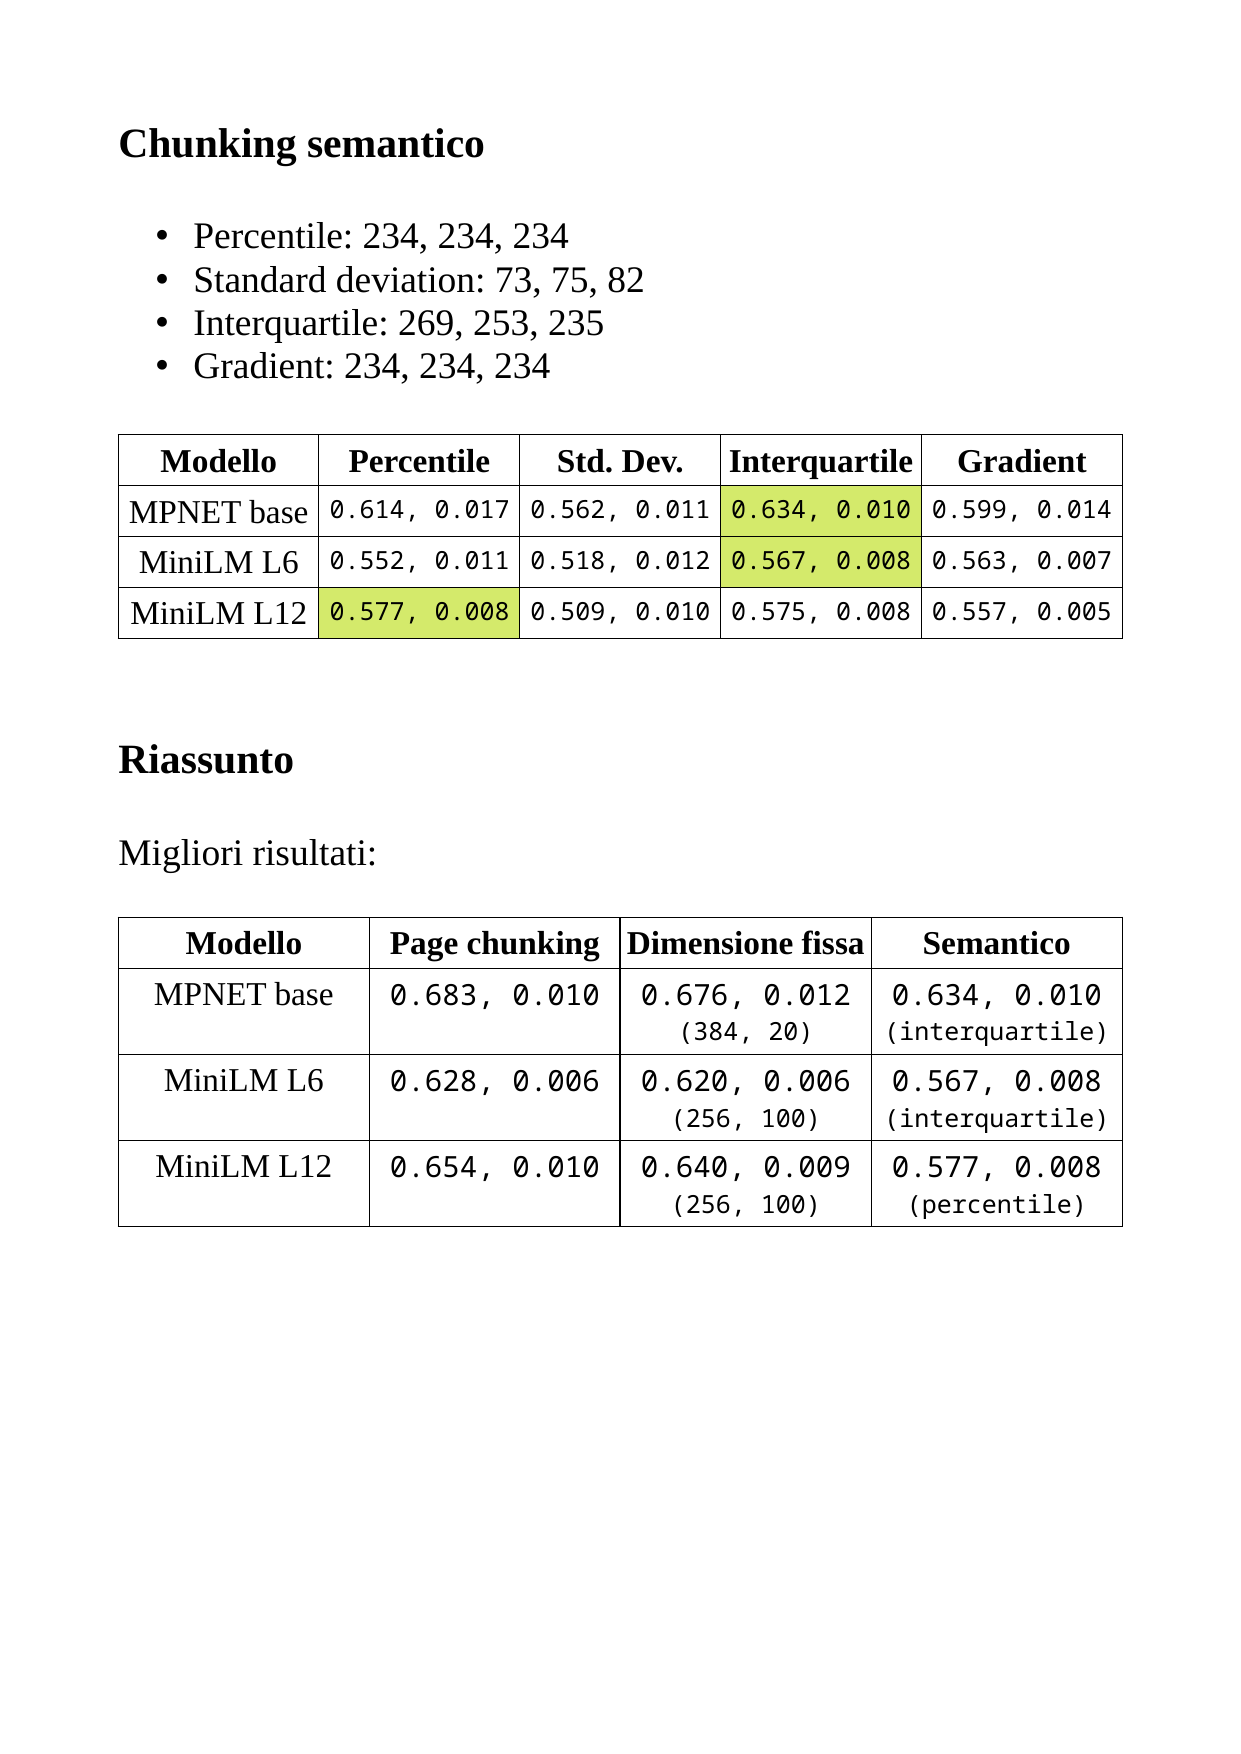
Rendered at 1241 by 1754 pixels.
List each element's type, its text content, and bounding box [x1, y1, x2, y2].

table_cell MiniLM L6 [119, 1055, 369, 1140]
table_cell 0.557, 0.005 [922, 588, 1122, 638]
table_cell 0.577, 0.008 (percentile) [872, 1141, 1122, 1226]
text Chunking semantico [118, 118, 1122, 166]
table_cell 0.654, 0.010 [370, 1141, 619, 1226]
table_header Modello [119, 918, 369, 967]
table_cell 0.614, 0.017 [319, 486, 519, 536]
table_cell 0.552, 0.011 [319, 537, 519, 587]
table_cell 0.563, 0.007 [922, 537, 1122, 587]
text Riassunto [118, 734, 1122, 782]
table_cell 0.620, 0.006 (256, 100) [621, 1055, 871, 1140]
table_header Percentile [319, 435, 519, 485]
table_cell MiniLM L6 [119, 537, 318, 587]
table_cell MPNET base [119, 486, 318, 536]
table_header Std. Dev. [520, 435, 720, 485]
table_cell 0.509, 0.010 [520, 588, 720, 638]
table_cell 0.567, 0.008 [721, 537, 921, 587]
table_cell MPNET base [119, 969, 369, 1054]
table_header Semantico [872, 918, 1122, 967]
table_header Page chunking [370, 918, 619, 967]
list Standard deviation: 73, 75, 82 [156, 257, 1122, 300]
list Percentile: 234, 234, 234 [156, 214, 1122, 257]
table_cell 0.599, 0.014 [922, 486, 1122, 536]
table_cell 0.575, 0.008 [721, 588, 921, 638]
list Interquartile: 269, 253, 235 [156, 300, 1122, 343]
table_cell 0.683, 0.010 [370, 969, 619, 1054]
table_cell 0.567, 0.008 (interquartile) [872, 1055, 1122, 1140]
table_header Modello [119, 435, 318, 485]
table_header Gradient [922, 435, 1122, 485]
table_cell 0.577, 0.008 [319, 588, 519, 638]
table_cell 0.518, 0.012 [520, 537, 720, 587]
text Migliori risultati: [118, 830, 1122, 873]
table_cell 0.640, 0.009 (256, 100) [621, 1141, 871, 1226]
table_cell 0.634, 0.010 (interquartile) [872, 969, 1122, 1054]
table_cell 0.634, 0.010 [721, 486, 921, 536]
table_cell MiniLM L12 [119, 588, 318, 638]
list Gradient: 234, 234, 234 [156, 343, 1122, 386]
table_cell 0.628, 0.006 [370, 1055, 619, 1140]
table_header Dimensione fissa [621, 918, 871, 967]
table_cell 0.562, 0.011 [520, 486, 720, 536]
table_cell 0.676, 0.012 (384, 20) [621, 969, 871, 1054]
table_cell MiniLM L12 [119, 1141, 369, 1226]
table_header Interquartile [721, 435, 921, 485]
